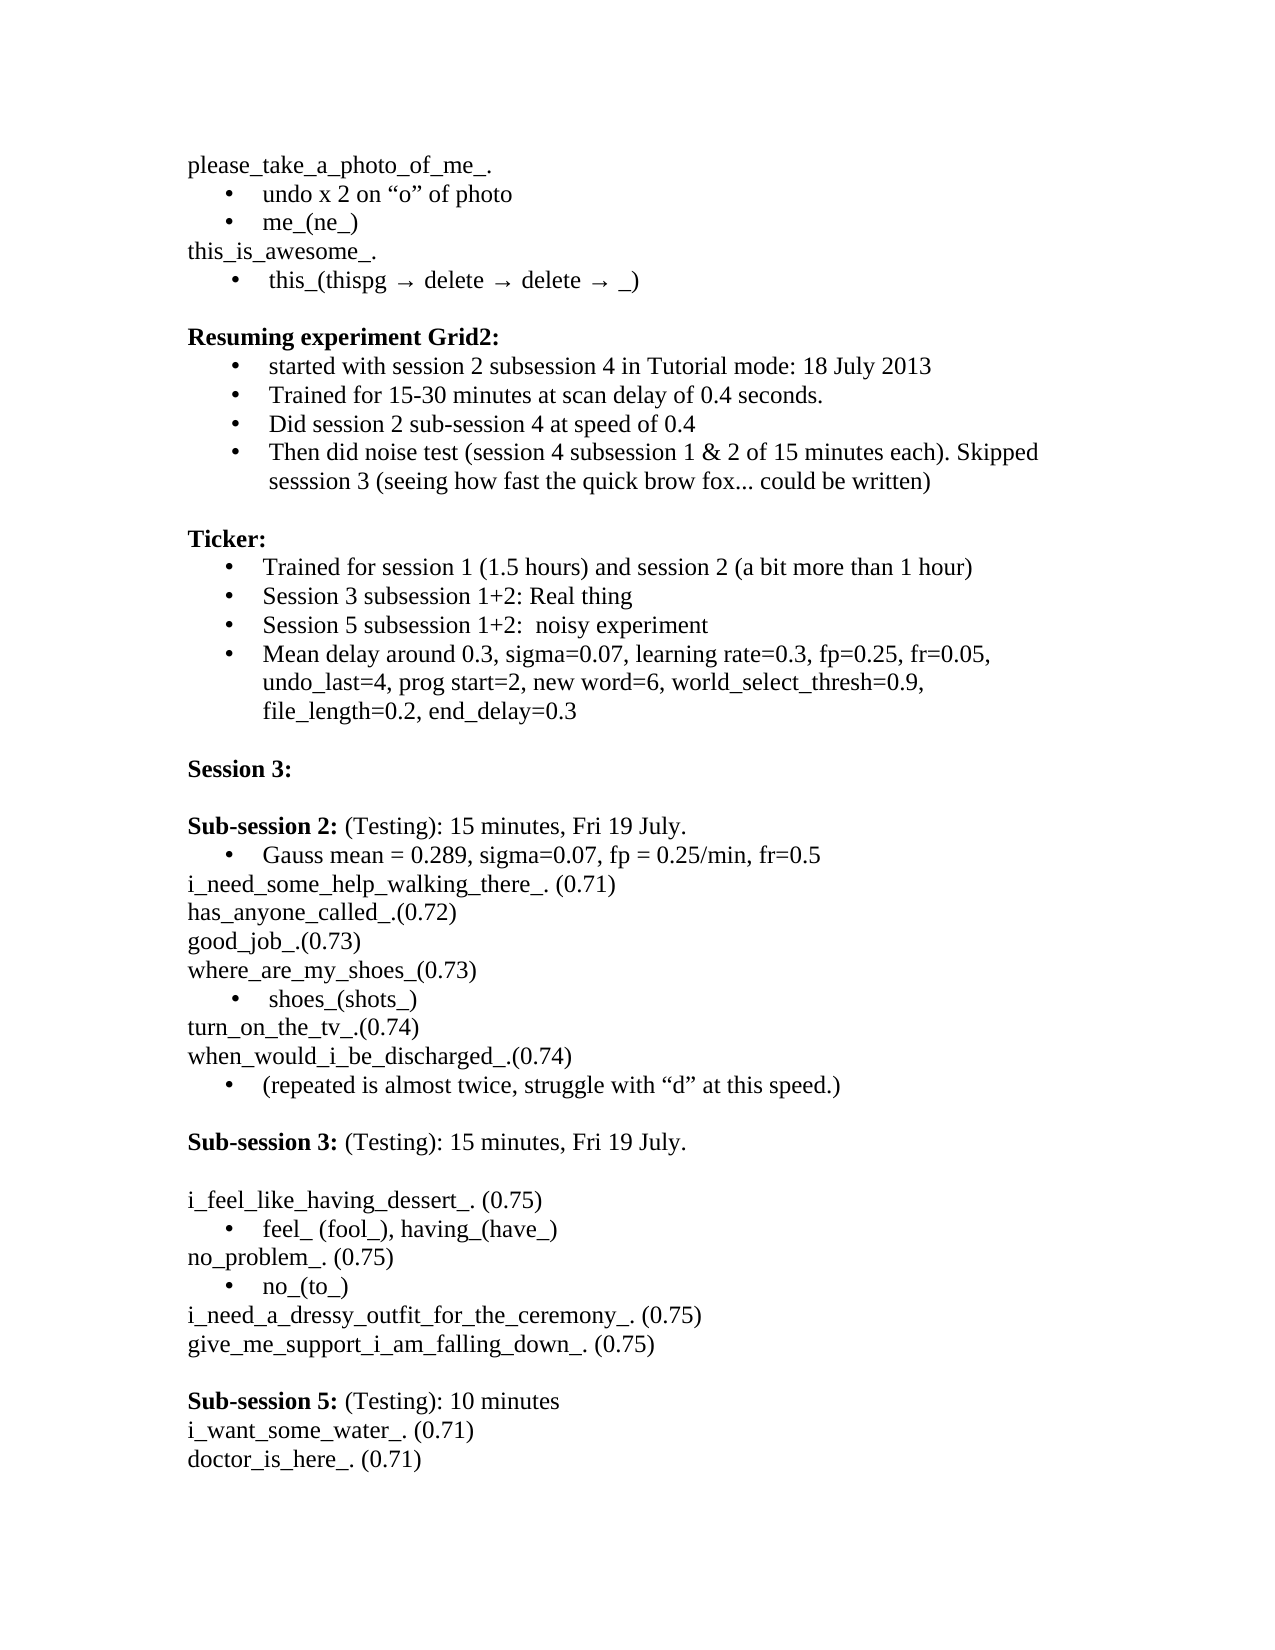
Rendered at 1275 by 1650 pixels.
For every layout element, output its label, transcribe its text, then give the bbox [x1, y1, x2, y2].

text Resuming experiment Grid2: [187, 322, 1087, 351]
text Session 3: [187, 754, 1087, 782]
list Trained for 15-30 minutes at scan delay of 0.4 seconds. [231, 380, 1087, 409]
list Trained for session 1 (1.5 hours) and session 2 (a bit more than 1 hour) [225, 552, 1087, 581]
text give_me_support_i_am_falling_down_. (0.75) [187, 1329, 1087, 1357]
text doctor_is_here_. (0.71) [187, 1444, 1087, 1472]
list Gauss mean = 0.289, sigma=0.07, fp = 0.25/min, fr=0.5 [225, 840, 1087, 869]
list Then did noise test (session 4 subsession 1 & 2 of 15 minutes each). Skipped sesssion 3 (seeing how fast the quick brow fox... could be written) [231, 437, 1087, 495]
list me_(ne_) [225, 207, 1087, 236]
text Ticker: [187, 524, 1087, 552]
list Mean delay around 0.3, sigma=0.07, learning rate=0.3, fp=0.25, fr=0.05, undo_last=4, prog start=2, new word=6, world_select_thresh=0.9, file_length=0.2, end_delay=0.3 [225, 639, 1087, 725]
text where_are_my_shoes_(0.73) [187, 955, 1087, 984]
text i_need_some_help_walking_there_. (0.71) [187, 869, 1087, 897]
list no_(to_) [225, 1271, 1087, 1300]
text when_would_i_be_discharged_.(0.74) [187, 1041, 1087, 1070]
list Session 5 subsession 1+2: noisy experiment [225, 610, 1087, 639]
list shoes_(shots_) [231, 984, 1087, 1012]
text has_anyone_called_.(0.72) [187, 897, 1087, 926]
text Sub-session 2: (Testing): 15 minutes, Fri 19 July. [187, 811, 1087, 840]
list feel_ (fool_), having_(have_) [225, 1214, 1087, 1242]
text i_want_some_water_. (0.71) [187, 1415, 1087, 1444]
text please_take_a_photo_of_me_. [187, 150, 1087, 179]
text good_job_.(0.73) [187, 926, 1087, 955]
text no_problem_. (0.75) [187, 1242, 1087, 1271]
list this_(thispg → delete → delete → _) [231, 265, 1087, 294]
text Sub-session 3: (Testing): 15 minutes, Fri 19 July. [187, 1127, 1087, 1156]
text turn_on_the_tv_.(0.74) [187, 1012, 1087, 1041]
text this_is_awesome_. [187, 236, 1087, 265]
text i_need_a_dressy_outfit_for_the_ceremony_. (0.75) [187, 1300, 1087, 1329]
list Did session 2 sub-session 4 at speed of 0.4 [231, 409, 1087, 437]
list (repeated is almost twice, struggle with “d” at this speed.) [225, 1070, 1087, 1099]
text Sub-session 5: (Testing): 10 minutes [187, 1386, 1087, 1415]
text i_feel_like_having_dessert_. (0.75) [187, 1185, 1087, 1214]
list undo x 2 on “o” of photo [225, 179, 1087, 207]
list Session 3 subsession 1+2: Real thing [225, 581, 1087, 610]
list started with session 2 subsession 4 in Tutorial mode: 18 July 2013 [231, 351, 1087, 380]
